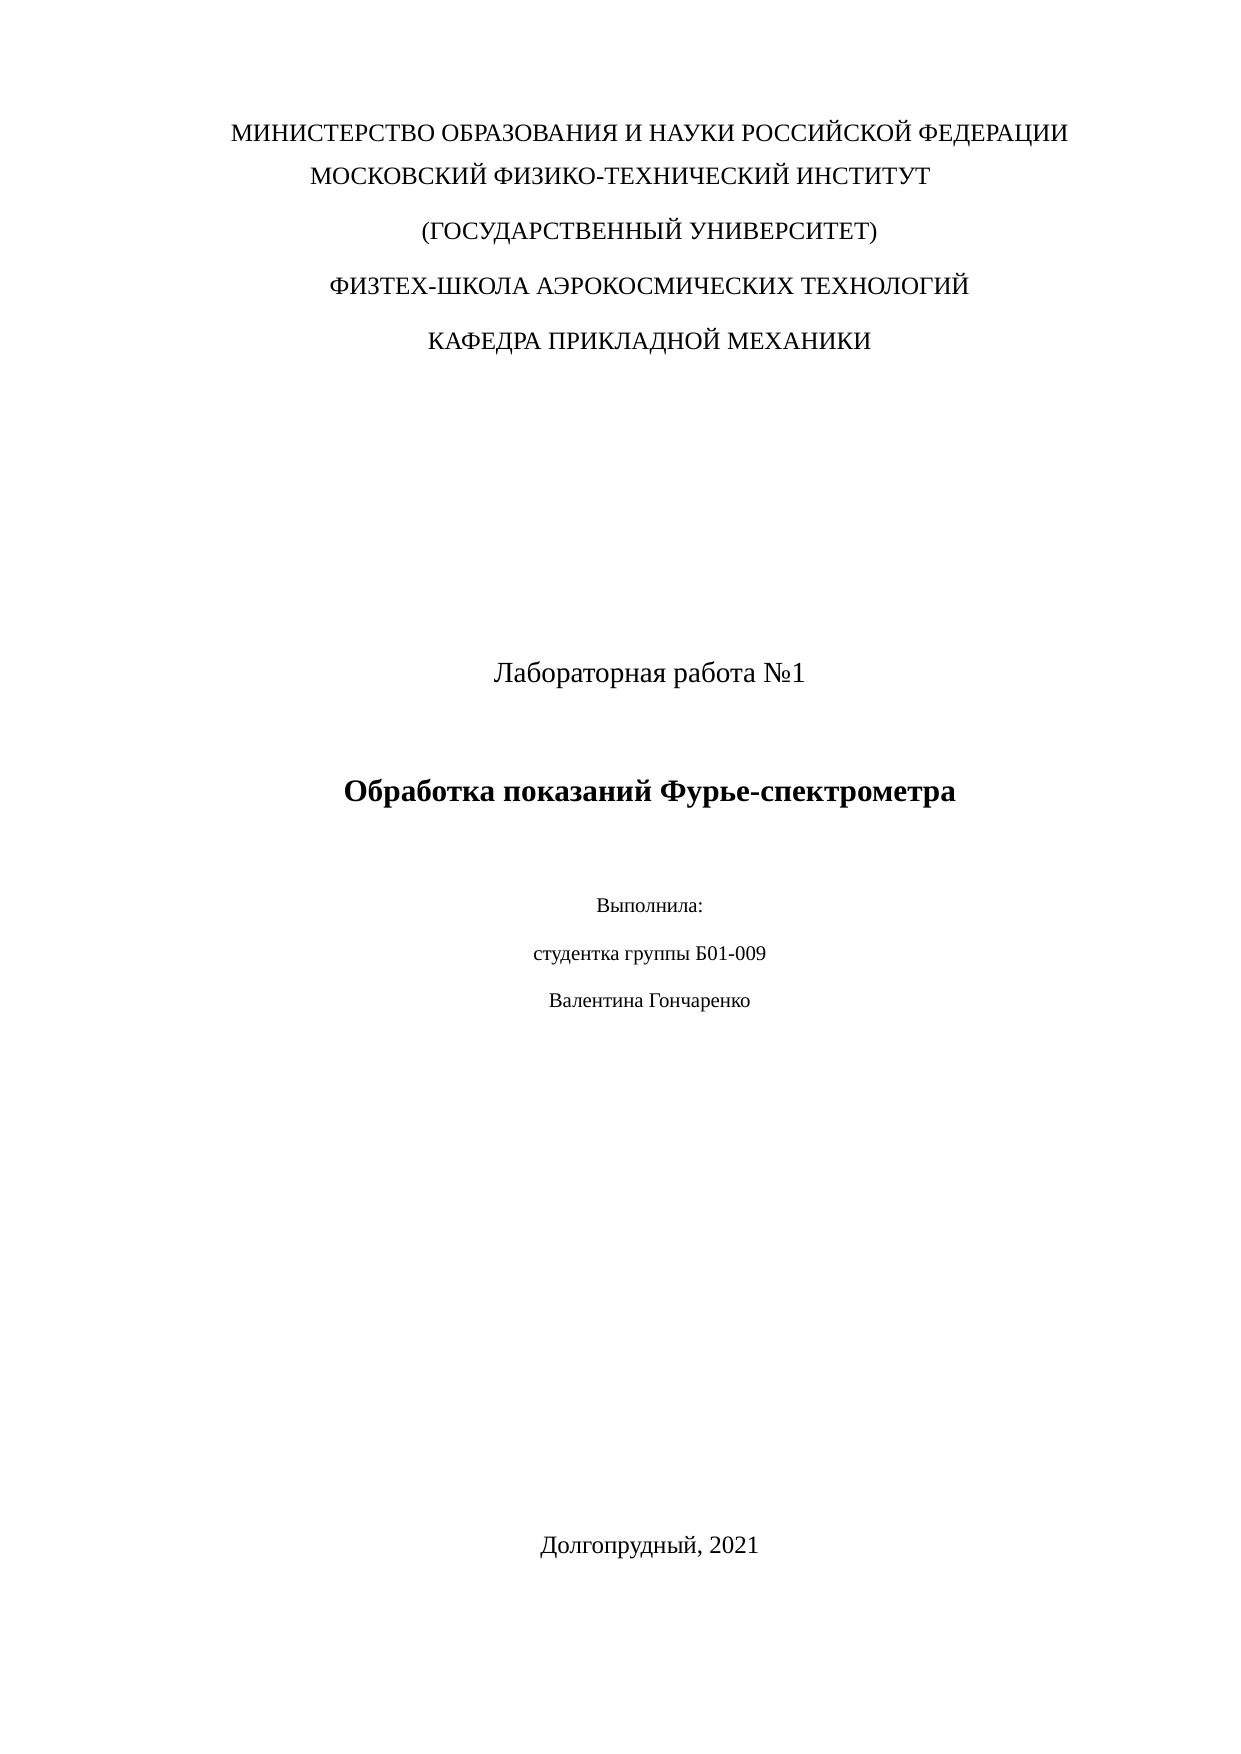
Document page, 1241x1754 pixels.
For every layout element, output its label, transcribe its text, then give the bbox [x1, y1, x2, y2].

text ФИЗТЕХ-ШКОЛА АЭРОКОСМИЧЕСКИХ ТЕХНОЛОГИЙ [118, 271, 1122, 300]
text Лабораторная работа №1 [118, 655, 1122, 689]
text студентка группы Б01-009 [118, 941, 1122, 965]
text КАФЕДРА ПРИКЛАДНОЙ МЕХАНИКИ [118, 326, 1122, 355]
text Валентина Гончаренко [118, 988, 1122, 1012]
text Обработка показаний Фурье-спектрометра [118, 772, 1122, 808]
text МИНИСТЕРСТВО ОБРАЗОВАНИЯ И НАУКИ РОССИЙСКОЙ ФЕДЕРАЦИИ МОСКОВСКИЙ ФИЗИКО-ТЕХНИЧЕСКИЙ ИНСТИТУТ [118, 118, 1122, 190]
text (ГОСУДАРСТВЕННЫЙ УНИВЕРСИТЕТ) [118, 216, 1122, 245]
text Долгопрудный, 2021 [118, 1530, 1122, 1559]
text Выполнила: [118, 893, 1122, 917]
